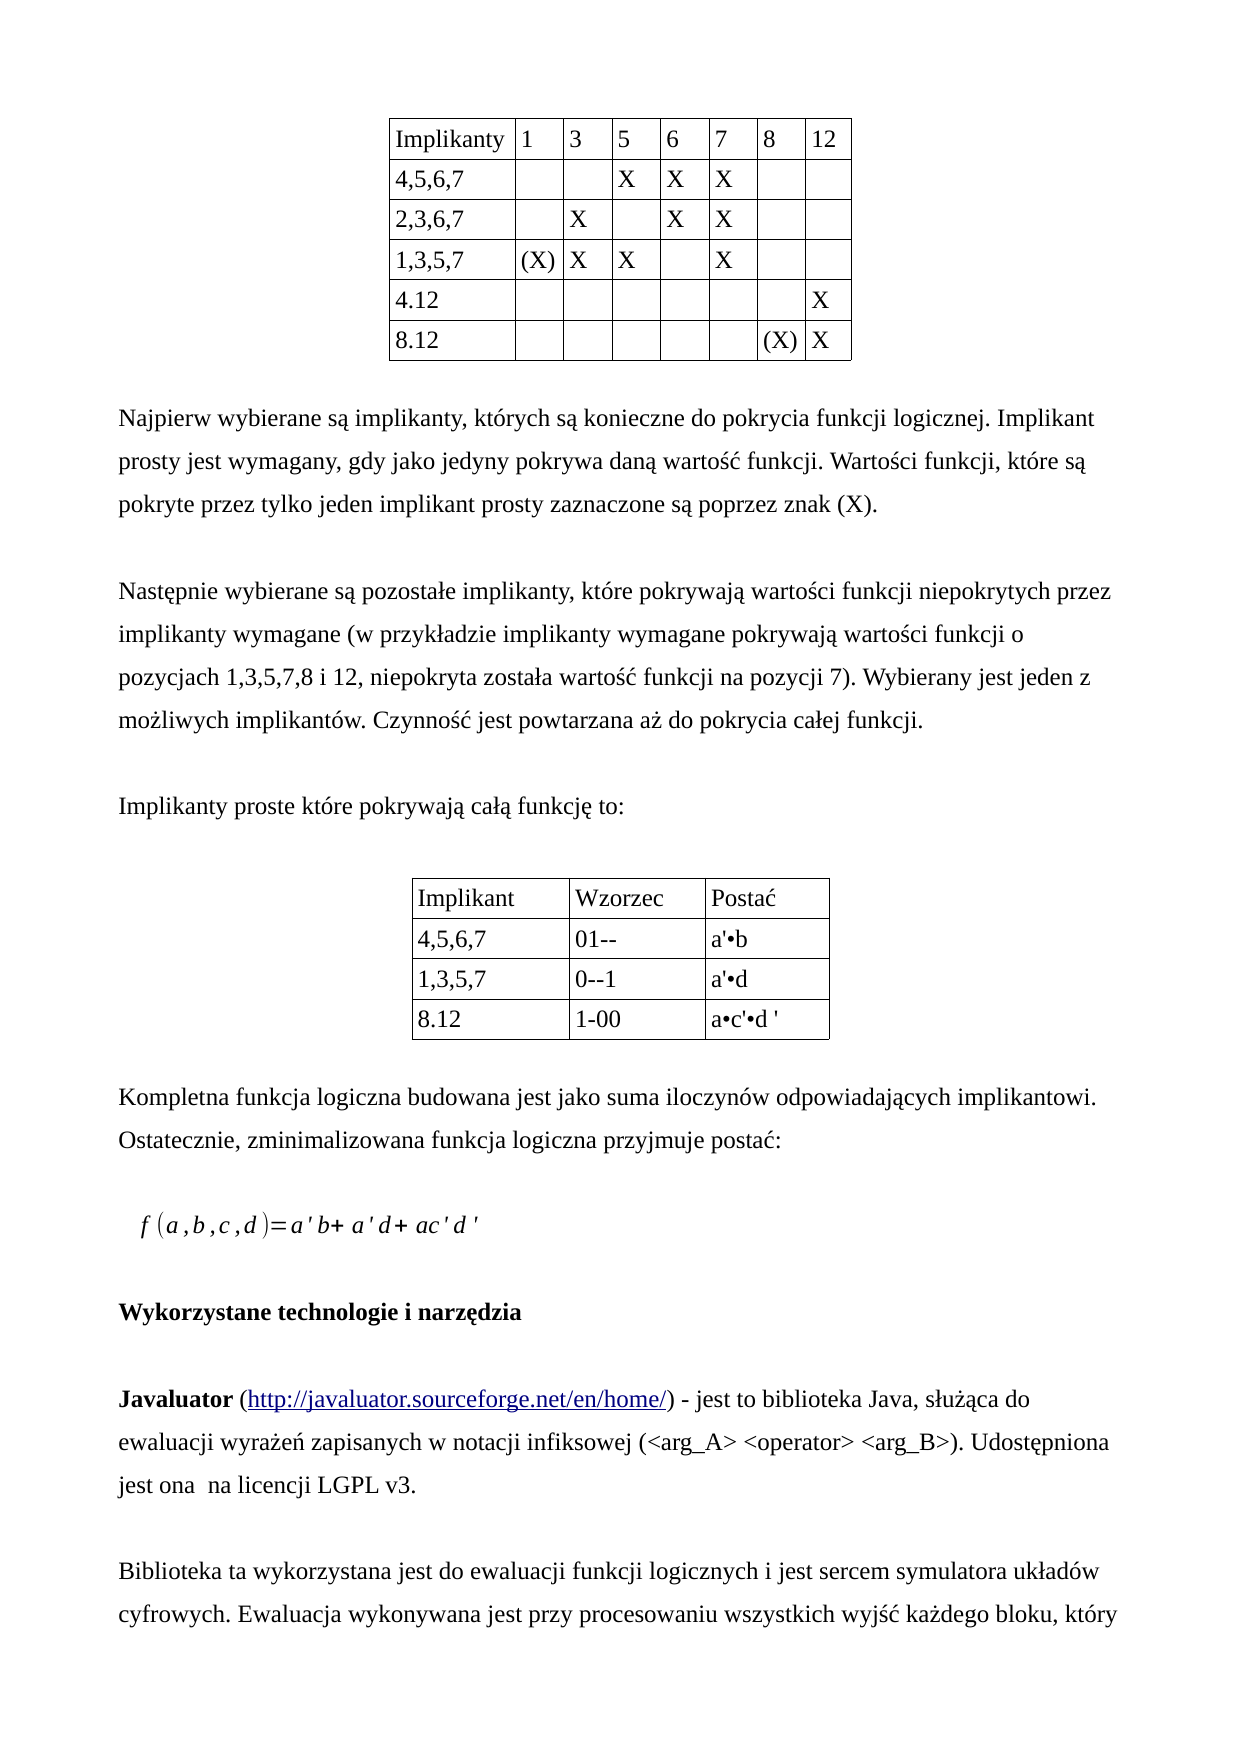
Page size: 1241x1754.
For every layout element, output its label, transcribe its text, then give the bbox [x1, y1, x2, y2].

table_cell [710, 321, 757, 360]
table_header 1 [516, 119, 563, 158]
table_cell (X) [758, 321, 805, 360]
table_header Implikant [413, 879, 569, 918]
table_cell X [710, 240, 757, 279]
table_cell [806, 160, 851, 199]
table_cell 2,3,6,7 [390, 200, 515, 239]
table_cell X [613, 160, 660, 199]
table_cell 8,12 [390, 321, 515, 360]
table_cell X [613, 240, 660, 279]
table_header Wzorzec [570, 879, 705, 918]
text Kompletna funkcja logiczna budowana jest jako suma iloczynów odpowiadających implikantowi. [118, 1082, 1122, 1111]
table_header Postać [706, 879, 829, 918]
table_cell [661, 280, 709, 320]
table_header 5 [613, 119, 660, 158]
table_cell [516, 280, 563, 320]
table_cell [516, 321, 563, 360]
table_cell [806, 240, 851, 279]
table_cell 1-00 [570, 1000, 705, 1039]
table_cell X [806, 280, 851, 320]
table_header 3 [564, 119, 612, 158]
table_cell X [710, 200, 757, 239]
table_cell 1,3,5,7 [390, 240, 515, 279]
table_cell X [661, 160, 709, 199]
table_cell 4,5,6,7 [390, 160, 515, 199]
table_cell 4,12 [390, 280, 515, 320]
table_cell a•c'•d ' [706, 1000, 829, 1039]
text Biblioteka ta wykorzystana jest do ewaluacji funkcji logicznych i jest sercem symulatora układów cyfrowych. Ewaluacja wykonywana jest przy procesowaniu wszystkich wyjść każdego bloku, który [118, 1556, 1122, 1628]
table_cell [613, 321, 660, 360]
table_cell X [564, 200, 612, 239]
table_header 7 [710, 119, 757, 158]
table_cell [564, 321, 612, 360]
table_cell a'•d [706, 959, 829, 998]
text Następnie wybierane są pozostałe implikanty, które pokrywają wartości funkcji niepokrytych przez implikanty wymagane (w przykładzie implikanty wymagane pokrywają wartości funkcji o pozycjach 1,3,5,7,8 i 12, niepokryta została wartość funkcji na pozycji 7). Wybierany jest jeden z możliwych implikantów. Czynność jest powtarzana aż do pokrycia całej funkcji. [118, 576, 1122, 734]
table_cell [806, 200, 851, 239]
table_cell 1,3,5,7 [413, 959, 569, 998]
table_cell X [564, 240, 612, 279]
table_cell [758, 160, 805, 199]
table_header 6 [661, 119, 709, 158]
table_cell [661, 321, 709, 360]
table_cell [661, 240, 709, 279]
text Implikanty proste które pokrywają całą funkcję to: [118, 791, 1122, 820]
table_cell [710, 280, 757, 320]
table_header 8 [758, 119, 805, 158]
text Javaluator (http://javaluator.sourceforge.net/en/home/) - jest to biblioteka Java, służąca do ewaluacji wyrażeń zapisanych w notacji infiksowej (<arg_A> <operator> <arg_B>). Udostępniona jest ona na licencji LGPL v3. [118, 1384, 1122, 1499]
table_cell X [661, 200, 709, 239]
table_cell 0--1 [570, 959, 705, 998]
table_cell [758, 200, 805, 239]
table_cell X [806, 321, 851, 360]
table_cell [516, 160, 563, 199]
table_cell [613, 200, 660, 239]
table_cell (X) [516, 240, 563, 279]
table_header 12 [806, 119, 851, 158]
text Ostatecznie, zminimalizowana funkcja logiczna przyjmuje postać: [118, 1125, 1122, 1154]
table_cell [516, 200, 563, 239]
table_cell [613, 280, 660, 320]
text Wykorzystane technologie i narzędzia [118, 1297, 1122, 1326]
table_cell [564, 160, 612, 199]
table_cell 4,5,6,7 [413, 919, 569, 958]
table_cell X [710, 160, 757, 199]
table_cell [758, 280, 805, 320]
table_cell a'•b [706, 919, 829, 958]
table_cell [758, 240, 805, 279]
table_cell 01-- [570, 919, 705, 958]
table_header Implikanty [390, 119, 515, 158]
text Najpierw wybierane są implikanty, których są konieczne do pokrycia funkcji logicznej. Implikant prosty jest wymagany, gdy jako jedyny pokrywa daną wartość funkcji. Wartości funkcji, które są pokryte przez tylko jeden implikant prosty zaznaczone są poprzez znak (X). [118, 403, 1122, 518]
table_cell 8,12 [413, 1000, 569, 1039]
table_cell [564, 280, 612, 320]
